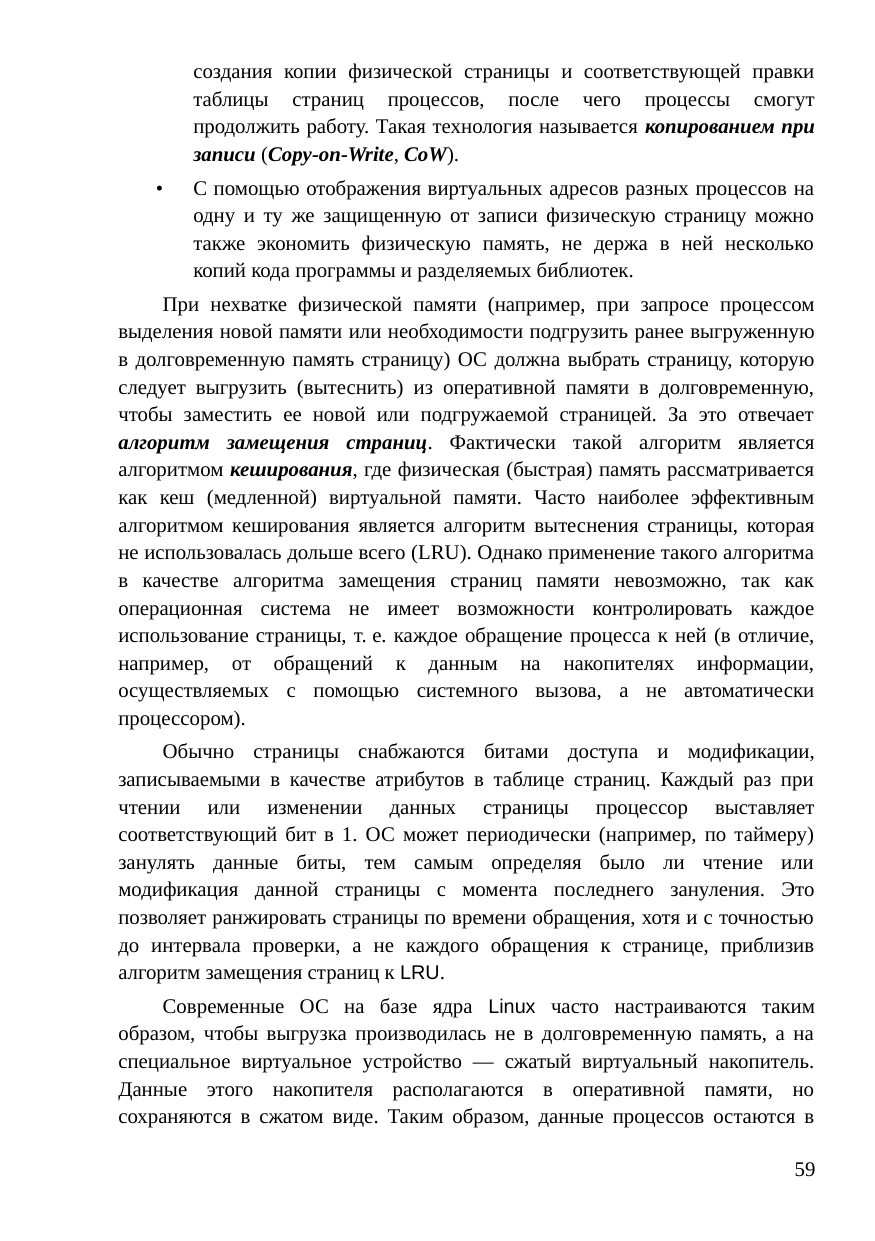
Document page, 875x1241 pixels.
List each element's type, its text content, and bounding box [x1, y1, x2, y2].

list создания копии физической страницы и соответствующей правки таблицы страниц процессов, после чего процессы смогут продолжить работу. Такая технология называется копированием при записи (Copy-on-Write, CoW). [156, 59, 815, 166]
text Обычно страницы снабжаются битами доступа и модификации, записываемыми в качестве атрибутов в таблице страниц. Каждый раз при чтении или изменении данных страницы процессор выставляет соответствующий бит в 1. ОС может периодически (например, по таймеру) занулять данные биты, тем самым определяя было ли чтение или модификация данной страницы с момента последнего зануления. Это позволяет ранжировать страницы по времени обращения, хотя и с точностью до интервала проверки, а не каждого обращения к странице, приблизив алгоритм замещения страниц к LRU. [118, 739, 815, 984]
list С помощью отображения виртуальных адресов разных процессов на одну и ту же защищенную от записи физическую страницу можно также экономить физическую память, не держа в ней несколько копий кода программы и разделяемых библиотек. [156, 175, 815, 282]
text При нехватке физической памяти (например, при запросе процессом выделения новой памяти или необходимости подгрузить ранее выгруженную в долговременную память страницу) ОС должна выбрать страницу, которую следует выгрузить (вытеснить) из оперативной памяти в долговременную, чтобы заместить ее новой или подгружаемой страницей. За это отвечает алгоритм замещения страниц. Фактически такой алгоритм является алгоритмом кеширования, где физическая (быстрая) память рассматривается как кеш (медленной) виртуальной памяти. Часто наиболее эффективным алгоритмом кеширования является алгоритм вытеснения страницы, которая не использовалась дольше всего (LRU). Однако применение такого алгоритма в качестве алгоритма замещения страниц памяти невозможно, так как операционная система не имеет возможности контролировать каждое использование страницы, т. е. каждое обращение процесса к ней (в отличие, например, от обращений к данным на накопителях информации, осуществляемых с помощью системного вызова, а не автоматически процессором). [118, 292, 815, 730]
text Современные ОС на базе ядра Linux часто настраиваются таким образом, чтобы выгрузка производилась не в долговременную память, а на специальное виртуальное устройство — сжатый виртуальный накопитель. Данные этого накопителя располагаются в оперативной памяти, но сохраняются в сжатом виде. Таким образом, данные процессов остаются в [118, 994, 815, 1128]
